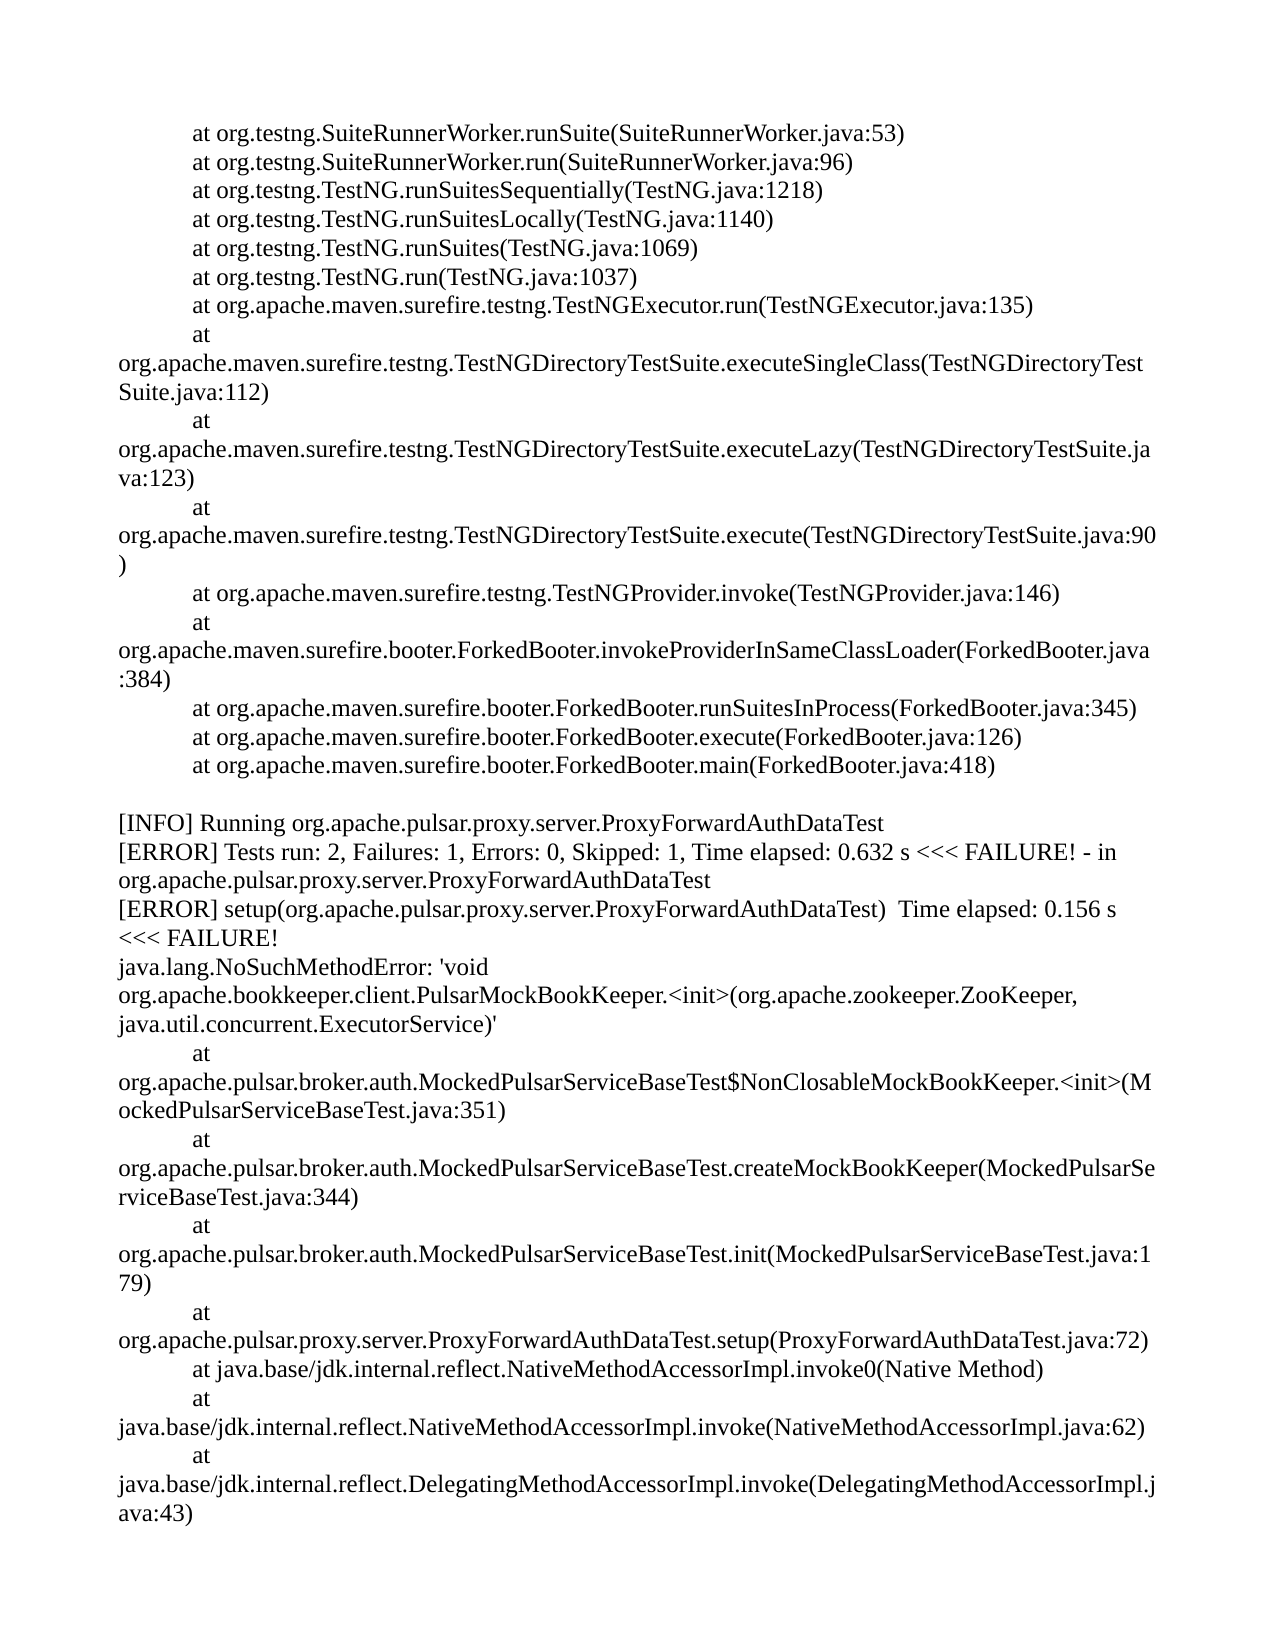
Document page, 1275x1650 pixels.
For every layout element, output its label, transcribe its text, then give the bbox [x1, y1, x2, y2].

text at org.apache.pulsar.broker.auth.MockedPulsarServiceBaseTest.createMockBookKeeper(MockedPulsarServiceBaseTest.java:344) [118, 1124, 1157, 1211]
text at org.apache.pulsar.broker.auth.MockedPulsarServiceBaseTest.init(MockedPulsarServiceBaseTest.java:179) [118, 1211, 1157, 1297]
text at org.apache.maven.surefire.booter.ForkedBooter.invokeProviderInSameClassLoader(ForkedBooter.java:384) [118, 607, 1157, 693]
text at org.apache.maven.surefire.testng.TestNGDirectoryTestSuite.executeLazy(TestNGDirectoryTestSuite.java:123) [118, 406, 1157, 492]
text [ERROR] setup(org.apache.pulsar.proxy.server.ProxyForwardAuthDataTest) Time elapsed: 0.156 s <<< FAILURE! [118, 894, 1157, 952]
text at org.testng.TestNG.run(TestNG.java:1037) [118, 262, 1157, 291]
text at java.base/jdk.internal.reflect.NativeMethodAccessorImpl.invoke0(Native Method) [118, 1354, 1157, 1383]
text at org.testng.TestNG.runSuitesSequentially(TestNG.java:1218) [118, 176, 1157, 204]
text at org.apache.maven.surefire.testng.TestNGDirectoryTestSuite.executeSingleClass(TestNGDirectoryTestSuite.java:112) [118, 319, 1157, 406]
text at org.apache.maven.surefire.booter.ForkedBooter.execute(ForkedBooter.java:126) [118, 722, 1157, 751]
text at org.apache.maven.surefire.booter.ForkedBooter.main(ForkedBooter.java:418) [118, 751, 1157, 779]
text [ERROR] Tests run: 2, Failures: 1, Errors: 0, Skipped: 1, Time elapsed: 0.632 s <<< FAILURE! - in org.apache.pulsar.proxy.server.ProxyForwardAuthDataTest [118, 837, 1157, 894]
text at java.base/jdk.internal.reflect.DelegatingMethodAccessorImpl.invoke(DelegatingMethodAccessorImpl.java:43) [118, 1441, 1157, 1527]
text at java.base/jdk.internal.reflect.NativeMethodAccessorImpl.invoke(NativeMethodAccessorImpl.java:62) [118, 1383, 1157, 1441]
text at org.testng.SuiteRunnerWorker.run(SuiteRunnerWorker.java:96) [118, 147, 1157, 176]
text at org.testng.TestNG.runSuites(TestNG.java:1069) [118, 233, 1157, 262]
text at org.apache.maven.surefire.testng.TestNGProvider.invoke(TestNGProvider.java:146) [118, 578, 1157, 607]
text at org.testng.SuiteRunnerWorker.runSuite(SuiteRunnerWorker.java:53) [118, 118, 1157, 147]
text at org.apache.pulsar.proxy.server.ProxyForwardAuthDataTest.setup(ProxyForwardAuthDataTest.java:72) [118, 1297, 1157, 1354]
text at org.testng.TestNG.runSuitesLocally(TestNG.java:1140) [118, 204, 1157, 233]
text at org.apache.maven.surefire.testng.TestNGExecutor.run(TestNGExecutor.java:135) [118, 291, 1157, 319]
text at org.apache.maven.surefire.booter.ForkedBooter.runSuitesInProcess(ForkedBooter.java:345) [118, 693, 1157, 722]
text at org.apache.maven.surefire.testng.TestNGDirectoryTestSuite.execute(TestNGDirectoryTestSuite.java:90) [118, 492, 1157, 578]
text java.lang.NoSuchMethodError: 'void org.apache.bookkeeper.client.PulsarMockBookKeeper.<init>(org.apache.zookeeper.ZooKeeper, java.util.concurrent.ExecutorService)' [118, 952, 1157, 1038]
text at org.apache.pulsar.broker.auth.MockedPulsarServiceBaseTest$NonClosableMockBookKeeper.<init>(MockedPulsarServiceBaseTest.java:351) [118, 1038, 1157, 1124]
text [INFO] Running org.apache.pulsar.proxy.server.ProxyForwardAuthDataTest [118, 808, 1157, 837]
